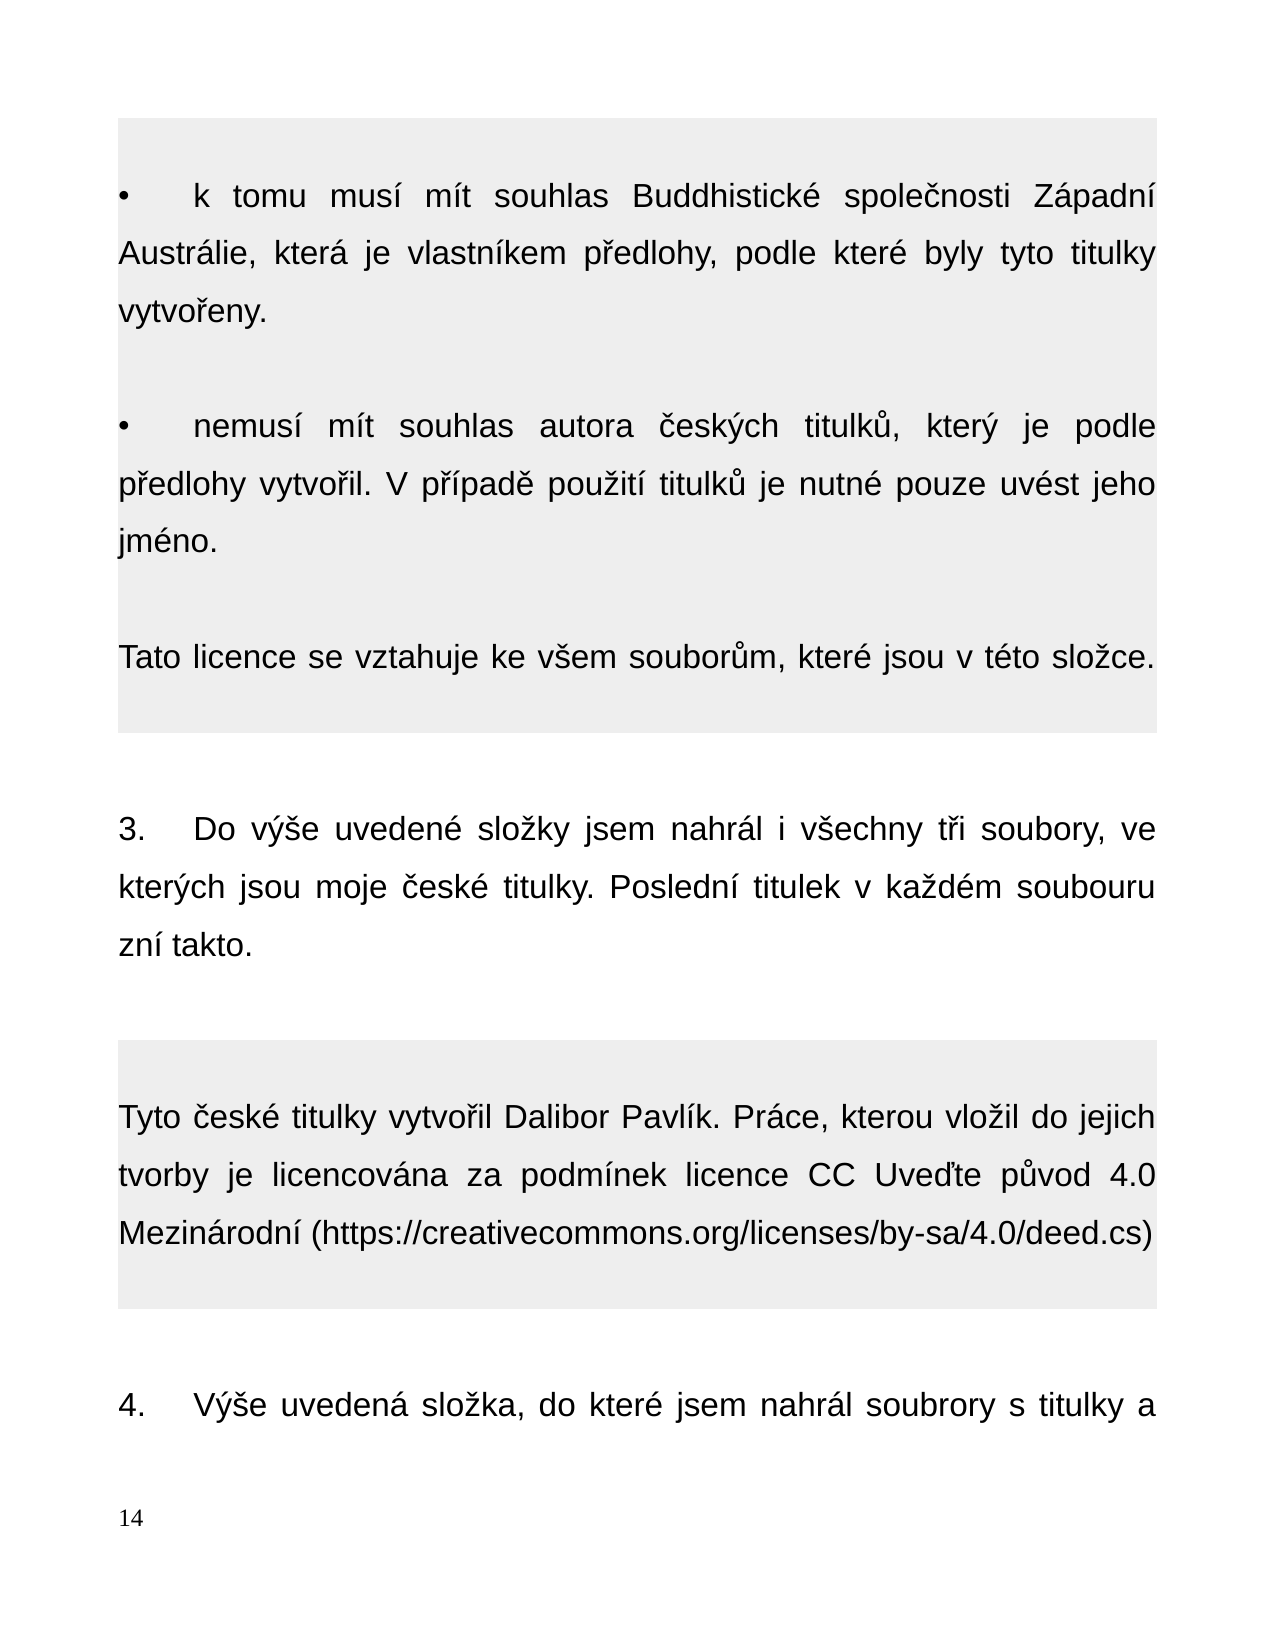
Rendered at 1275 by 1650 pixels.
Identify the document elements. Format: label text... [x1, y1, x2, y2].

text Tato licence se vztahuje ke všem souborům, které jsou v této složce. [118, 637, 1157, 733]
list nemusí mít souhlas autora českých titulků, který je podle předlohy vytvořil. V případě použití titulků je nutné pouze uvést jeho jméno. [118, 406, 1157, 560]
list k tomu musí mít souhlas Buddhistické společnosti Západní Austrálie, která je vlastníkem předlohy, podle které byly tyto titulky vytvořeny. [118, 176, 1157, 329]
list Výše uvedená složka, do které jsem nahrál soubrory s titulky a [118, 1386, 1157, 1424]
text Tyto české titulky vytvořil Dalibor Pavlík. Práce, kterou vložil do jejich tvorby je licencována za podmínek licence CC Uveďte původ 4.0 Mezinárodní (https://creativecommons.org/licenses/by-sa/4.0/deed.cs) [118, 1097, 1157, 1251]
list Do výše uvedené složky jsem nahrál i všechny tři soubory, ve kterých jsou moje české titulky. Poslední titulek v každém soubouru zní takto. [118, 809, 1157, 963]
